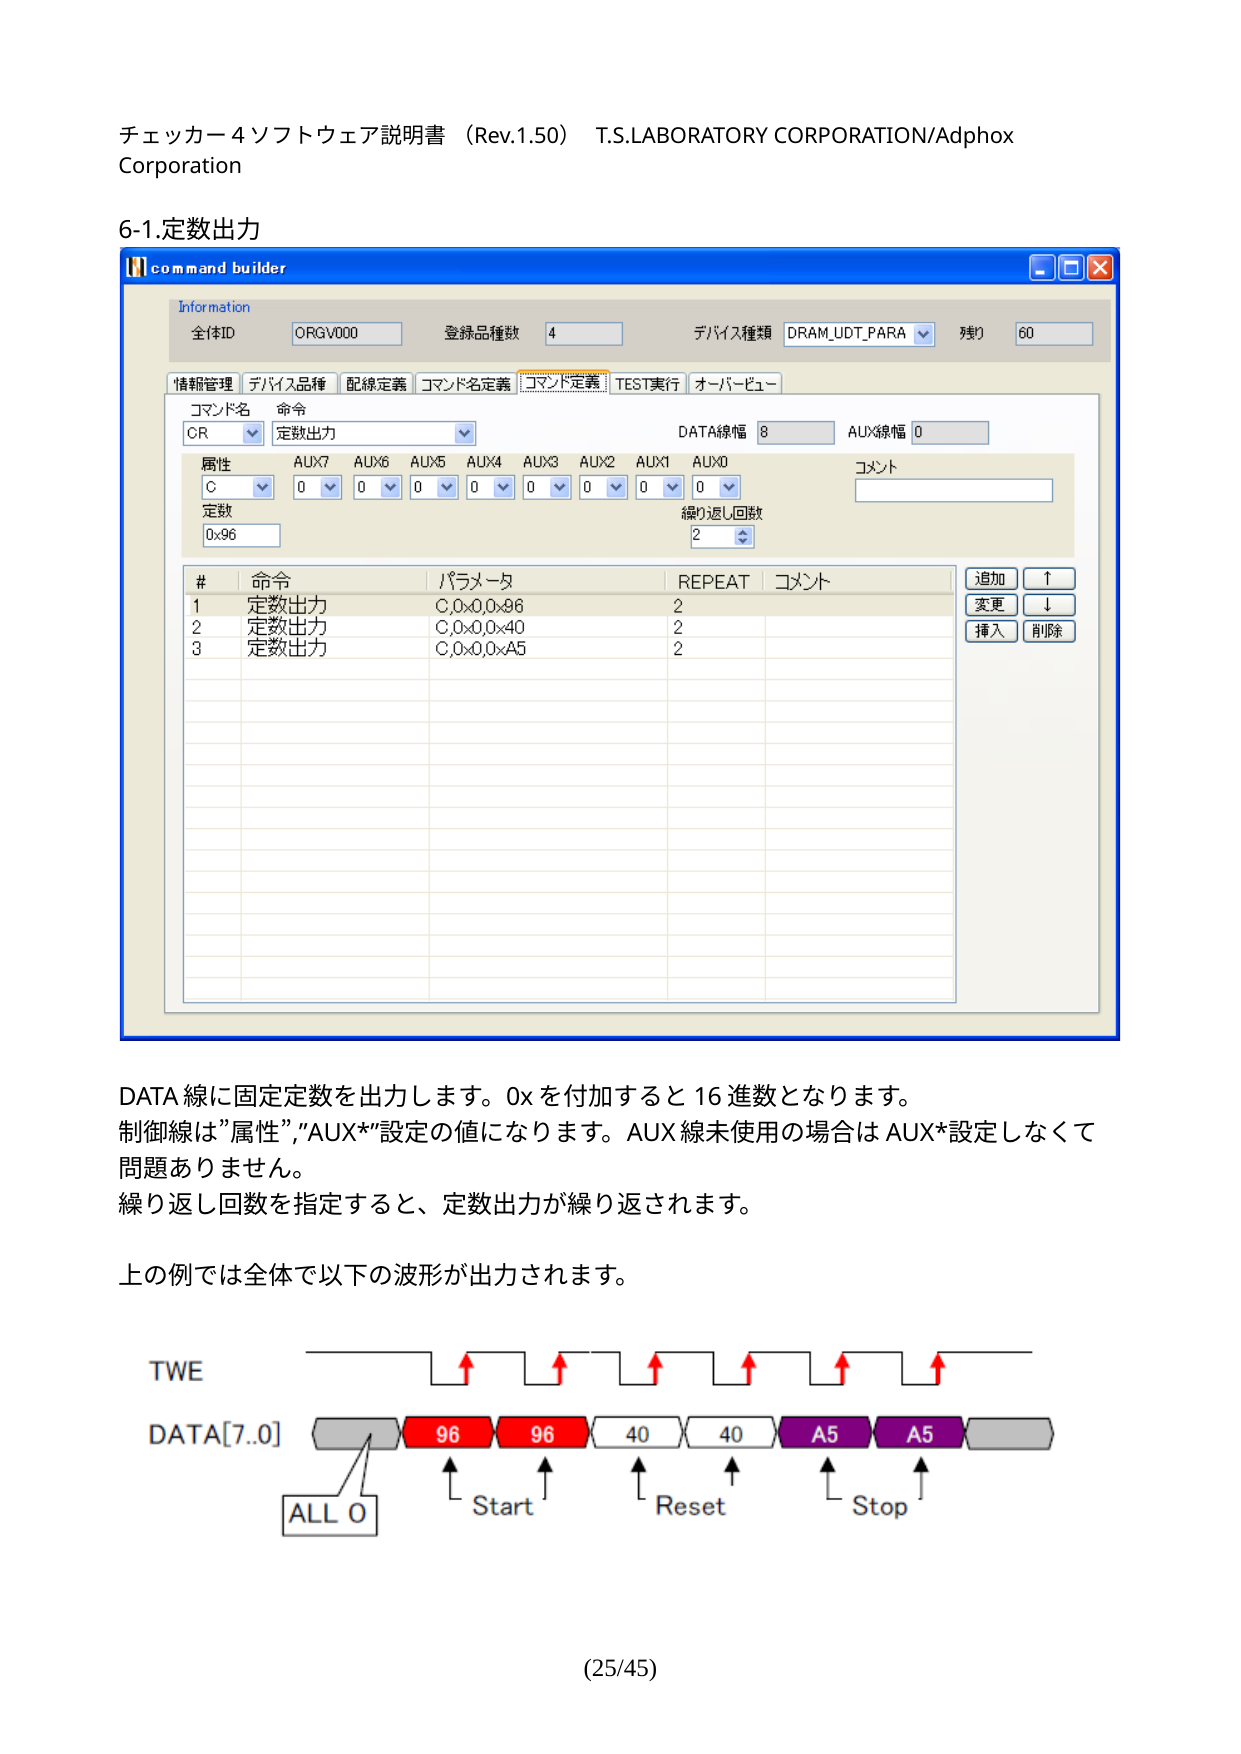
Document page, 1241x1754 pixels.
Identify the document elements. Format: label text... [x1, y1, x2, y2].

picture [119, 1327, 1098, 1551]
text DATA線に固定定数を出力します。0xを付加すると16進数となります。 [118, 1076, 1122, 1112]
text 制御線は”属性”,”AUX*”設定の値になります。AUX線未使用の場合はAUX*設定しなくて問題ありません。 [118, 1112, 1122, 1185]
text 繰り返し回数を指定すると、定数出力が繰り返されます。 [118, 1185, 1122, 1221]
text 上の例では全体で以下の波形が出力されます。 [118, 1255, 1122, 1292]
picture [119, 247, 1121, 1041]
text 6-1.定数出力 [118, 209, 1122, 246]
